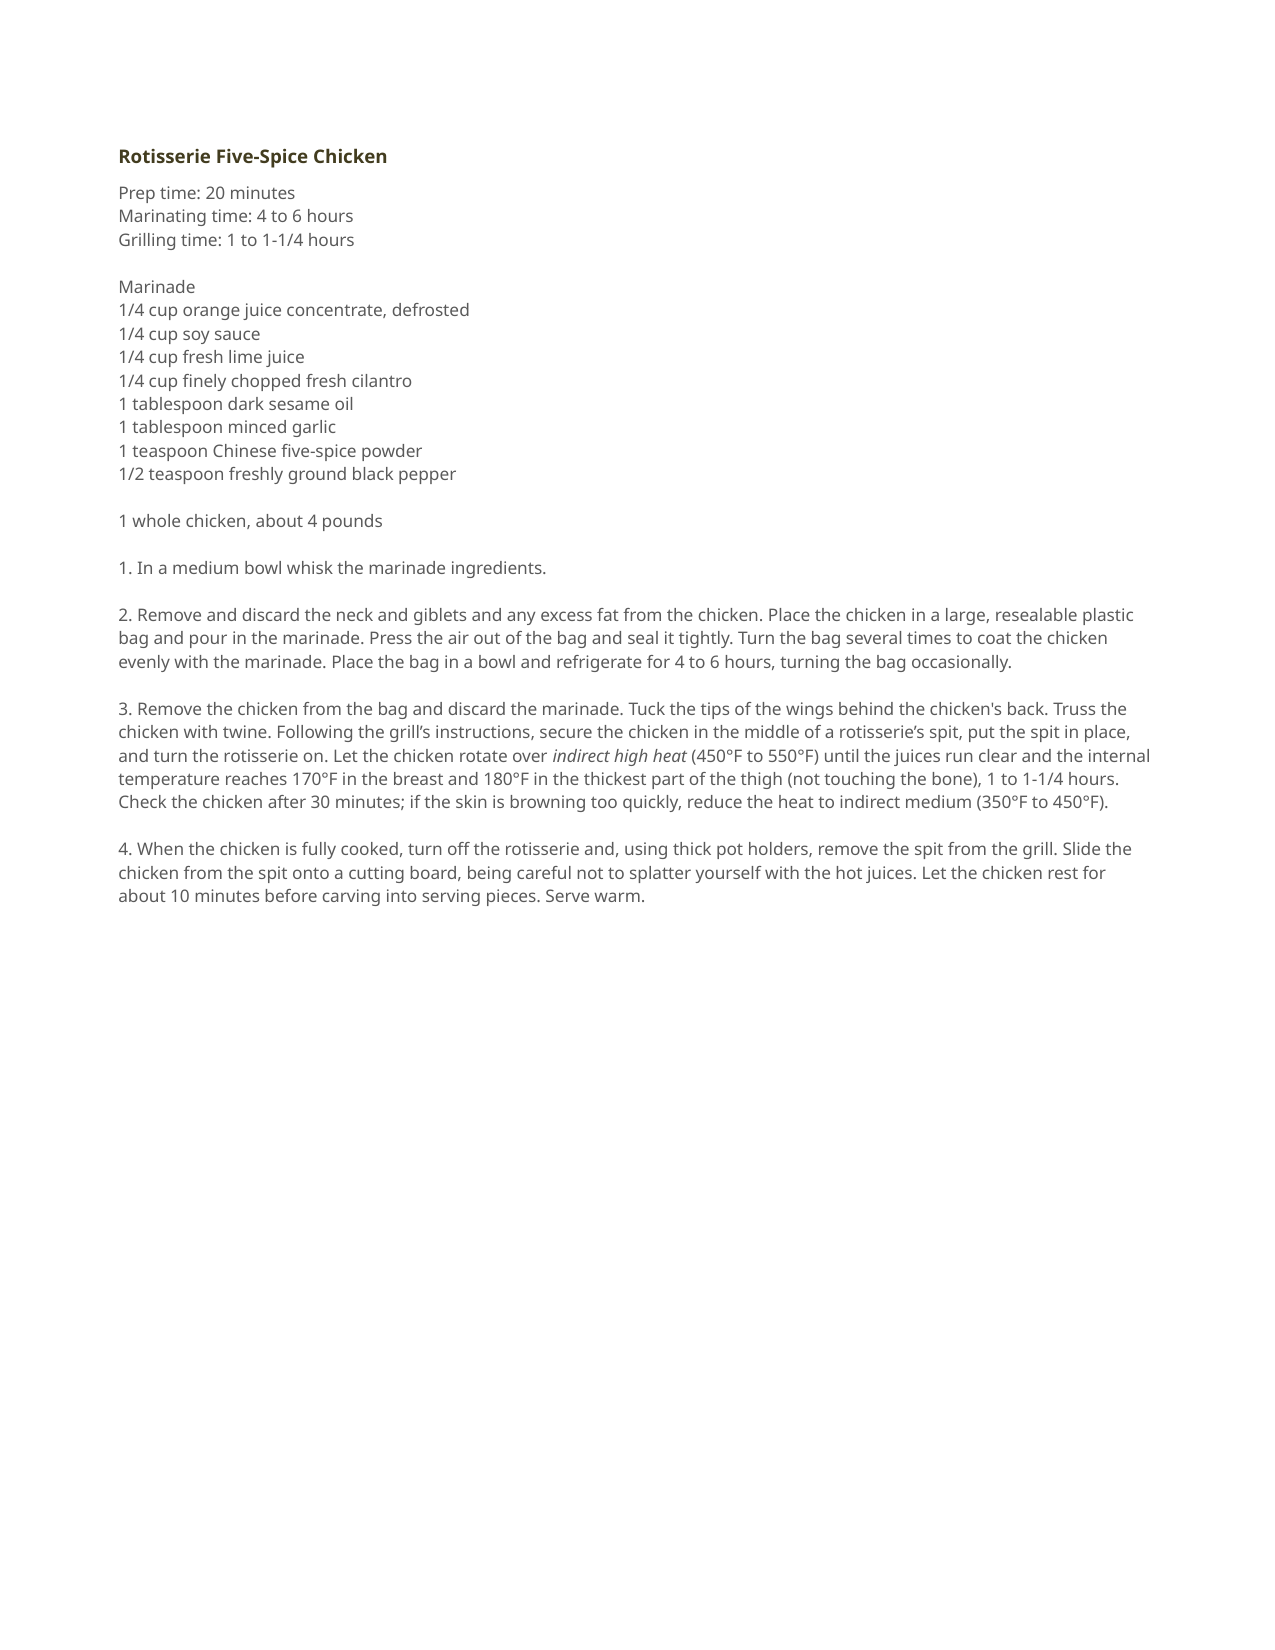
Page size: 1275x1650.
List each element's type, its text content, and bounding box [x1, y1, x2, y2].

text Prep time: 20 minutes Marinating time: 4 to 6 hours Grilling time: 1 to 1-1/4 hours Marinade 1/4 cup orange juice concentrate, defrosted 1/4 cup soy sauce 1/4 cup fresh lime juice 1/4 cup finely chopped fresh cilantro 1 tablespoon dark sesame oil 1 tablespoon minced garlic 1 teaspoon Chinese five-spice powder 1/2 teaspoon freshly ground black pepper 1 whole chicken, about 4 pounds 1. In a medium bowl whisk the marinade ingredients. 2. Remove and discard the neck and giblets and any excess fat from the chicken. Place the chicken in a large, resealable plastic bag and pour in the marinade. Press the air out of the bag and seal it tightly. Turn the bag several times to coat the chicken evenly with the marinade. Place the bag in a bowl and refrigerate for 4 to 6 hours, turning the bag occasionally. 3. Remove the chicken from the bag and discard the marinade. Tuck the tips of the wings behind the chicken's back. Truss the chicken with twine. Following the grill’s instructions, secure the chicken in the middle of a rotisserie’s spit, put the spit in place, and turn the rotisserie on. Let the chicken rotate over indirect high heat (450°F to 550°F) until the juices run clear and the internal temperature reaches 170°F in the breast and 180°F in the thickest part of the thigh (not touching the bone), 1 to 1-1/4 hours. Check the chicken after 30 minutes; if the skin is browning too quickly, reduce the heat to indirect medium (350°F to 450°F). 4. When the chicken is fully cooked, turn off the rotisserie and, using thick pot holders, remove the spit from the grill. Slide the chicken from the spit onto a cutting board, being careful not to splatter yourself with the hot juices. Let the chicken rest for about 10 minutes before carving into serving pieces. Serve warm. [118, 181, 1157, 908]
subtitle Rotisserie Five-Spice Chicken [118, 143, 1157, 169]
